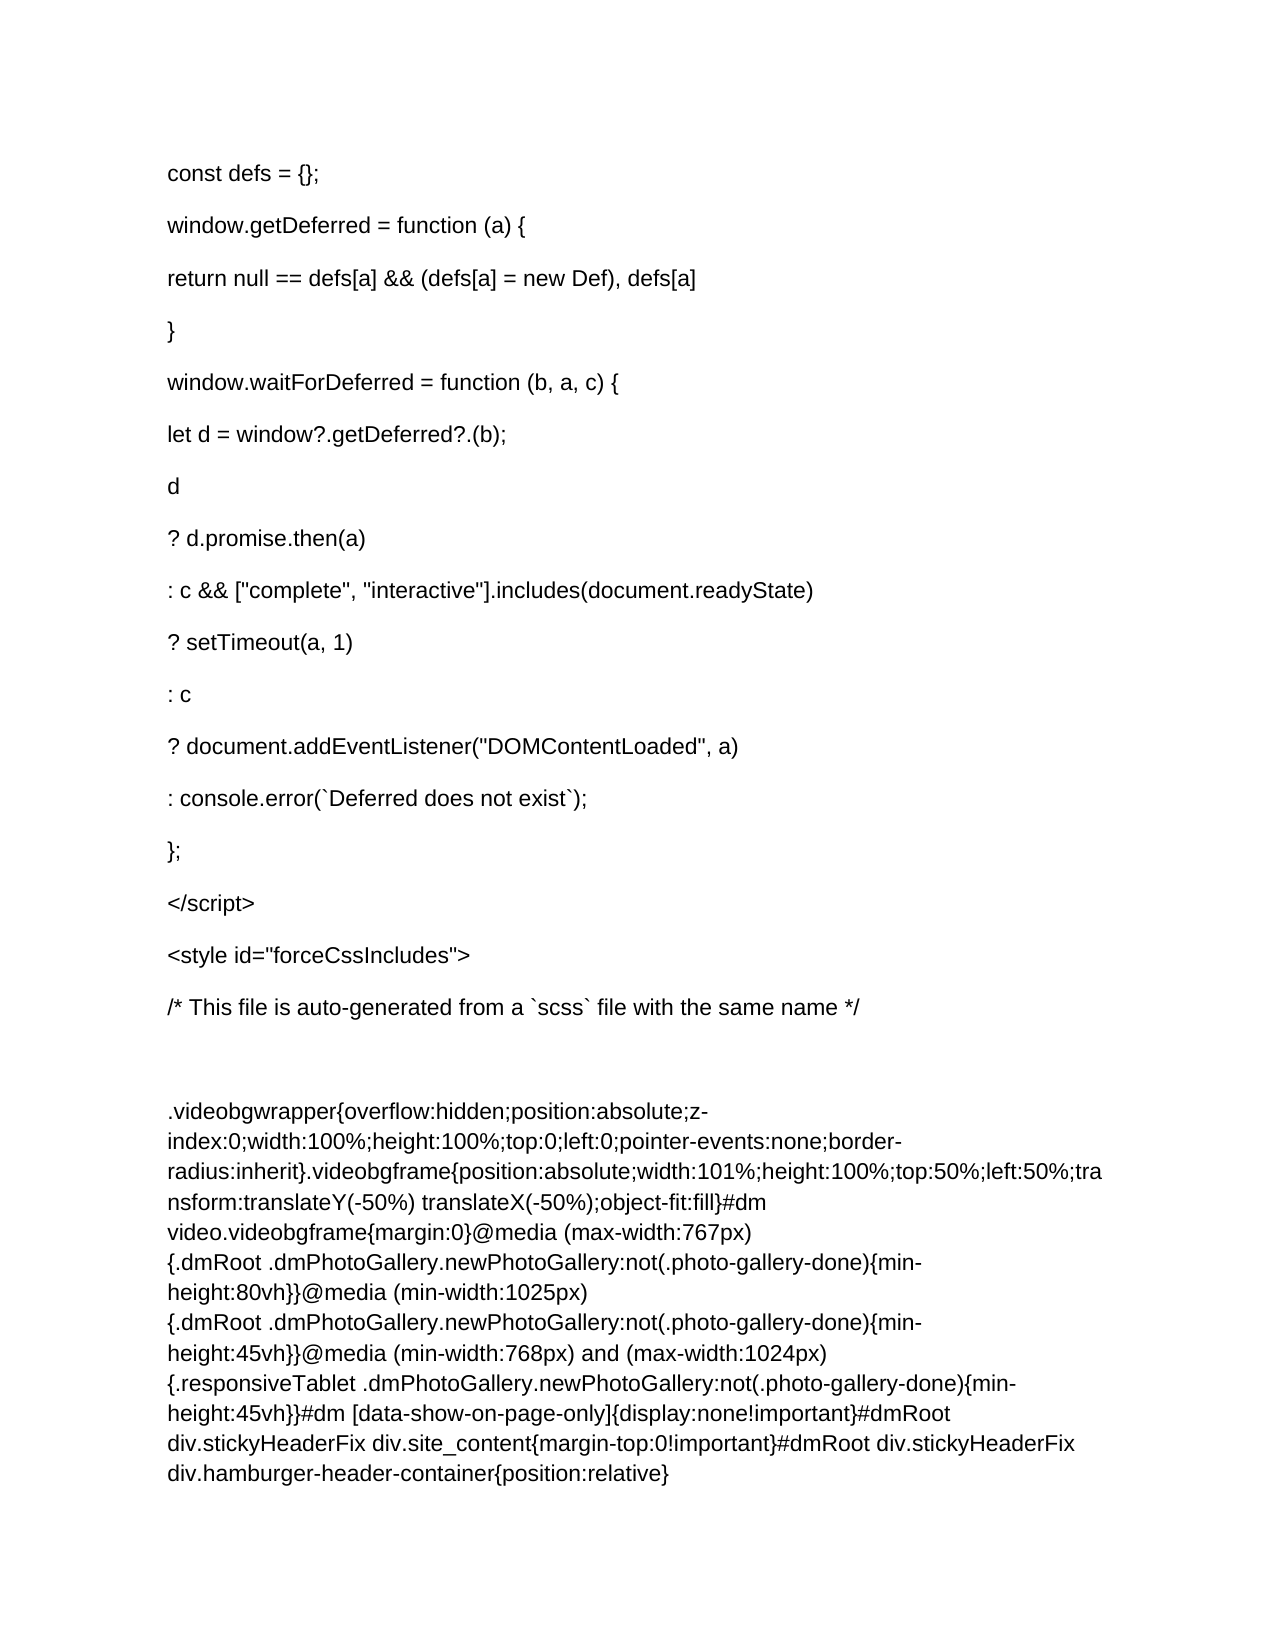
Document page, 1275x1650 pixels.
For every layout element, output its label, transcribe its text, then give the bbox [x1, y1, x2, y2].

table_cell [150, 150, 157, 202]
table_cell [150, 983, 157, 1035]
table_cell : c [157, 671, 1125, 723]
table_cell const defs = {}; [157, 150, 1125, 202]
table_cell [150, 827, 157, 879]
table_cell .videobgwrapper{overflow:hidden;position:absolute;z-index:0;width:100%;height:100%;top:0;left:0;pointer-events:none;border-radius:inherit}.videobgframe{position:absolute;width:101%;height:100%;top:50%;left:50%;transform:translateY(-50%) translateX(-50%);object-fit:fill}#dm video.videobgframe{margin:0}@media (max-width:767px){.dmRoot .dmPhotoGallery.newPhotoGallery:not(.photo-gallery-done){min-height:80vh}}@media (min-width:1025px){.dmRoot .dmPhotoGallery.newPhotoGallery:not(.photo-gallery-done){min-height:45vh}}@media (min-width:768px) and (max-width:1024px){.responsiveTablet .dmPhotoGallery.newPhotoGallery:not(.photo-gallery-done){min-height:45vh}}#dm [data-show-on-page-only]{display:none!important}#dmRoot div.stickyHeaderFix div.site_content{margin-top:0!important}#dmRoot div.stickyHeaderFix div.hamburger-header-container{position:relative} [157, 1088, 1125, 1497]
table_cell [150, 515, 157, 567]
table_cell </script> [157, 879, 1125, 931]
table_cell [150, 410, 157, 462]
table_cell return null == defs[a] && (defs[a] = new Def), defs[a] [157, 254, 1125, 306]
table_cell [150, 931, 157, 983]
table_cell ? d.promise.then(a) [157, 515, 1125, 567]
table_cell [150, 619, 157, 671]
table_cell d [157, 463, 1125, 514]
table_cell [150, 567, 157, 619]
table_cell [157, 1035, 1125, 1087]
table_cell window.getDeferred = function (a) { [157, 202, 1125, 254]
table_cell } [157, 306, 1125, 358]
table_cell : c && ["complete", "interactive"].includes(document.readyState) [157, 567, 1125, 619]
table_cell [150, 1088, 157, 1497]
table_cell }; [157, 827, 1125, 879]
table_cell [150, 202, 157, 254]
table_cell [150, 723, 157, 775]
table_cell window.waitForDeferred = function (b, a, c) { [157, 358, 1125, 410]
table_cell [150, 671, 157, 723]
table_cell let d = window?.getDeferred?.(b); [157, 410, 1125, 462]
table_cell [150, 775, 157, 827]
table_cell : console.error(`Deferred does not exist`); [157, 775, 1125, 827]
table_cell [150, 306, 157, 358]
table_cell <style id="forceCssIncludes"> [157, 931, 1125, 983]
table_cell [150, 254, 157, 306]
table_cell [150, 358, 157, 410]
table_cell [150, 463, 157, 514]
table_cell [150, 1035, 157, 1087]
table_cell ? document.addEventListener("DOMContentLoaded", a) [157, 723, 1125, 775]
table_cell ? setTimeout(a, 1) [157, 619, 1125, 671]
table_cell /* This file is auto-generated from a `scss` file with the same name */ [157, 983, 1125, 1035]
table_cell [150, 879, 157, 931]
